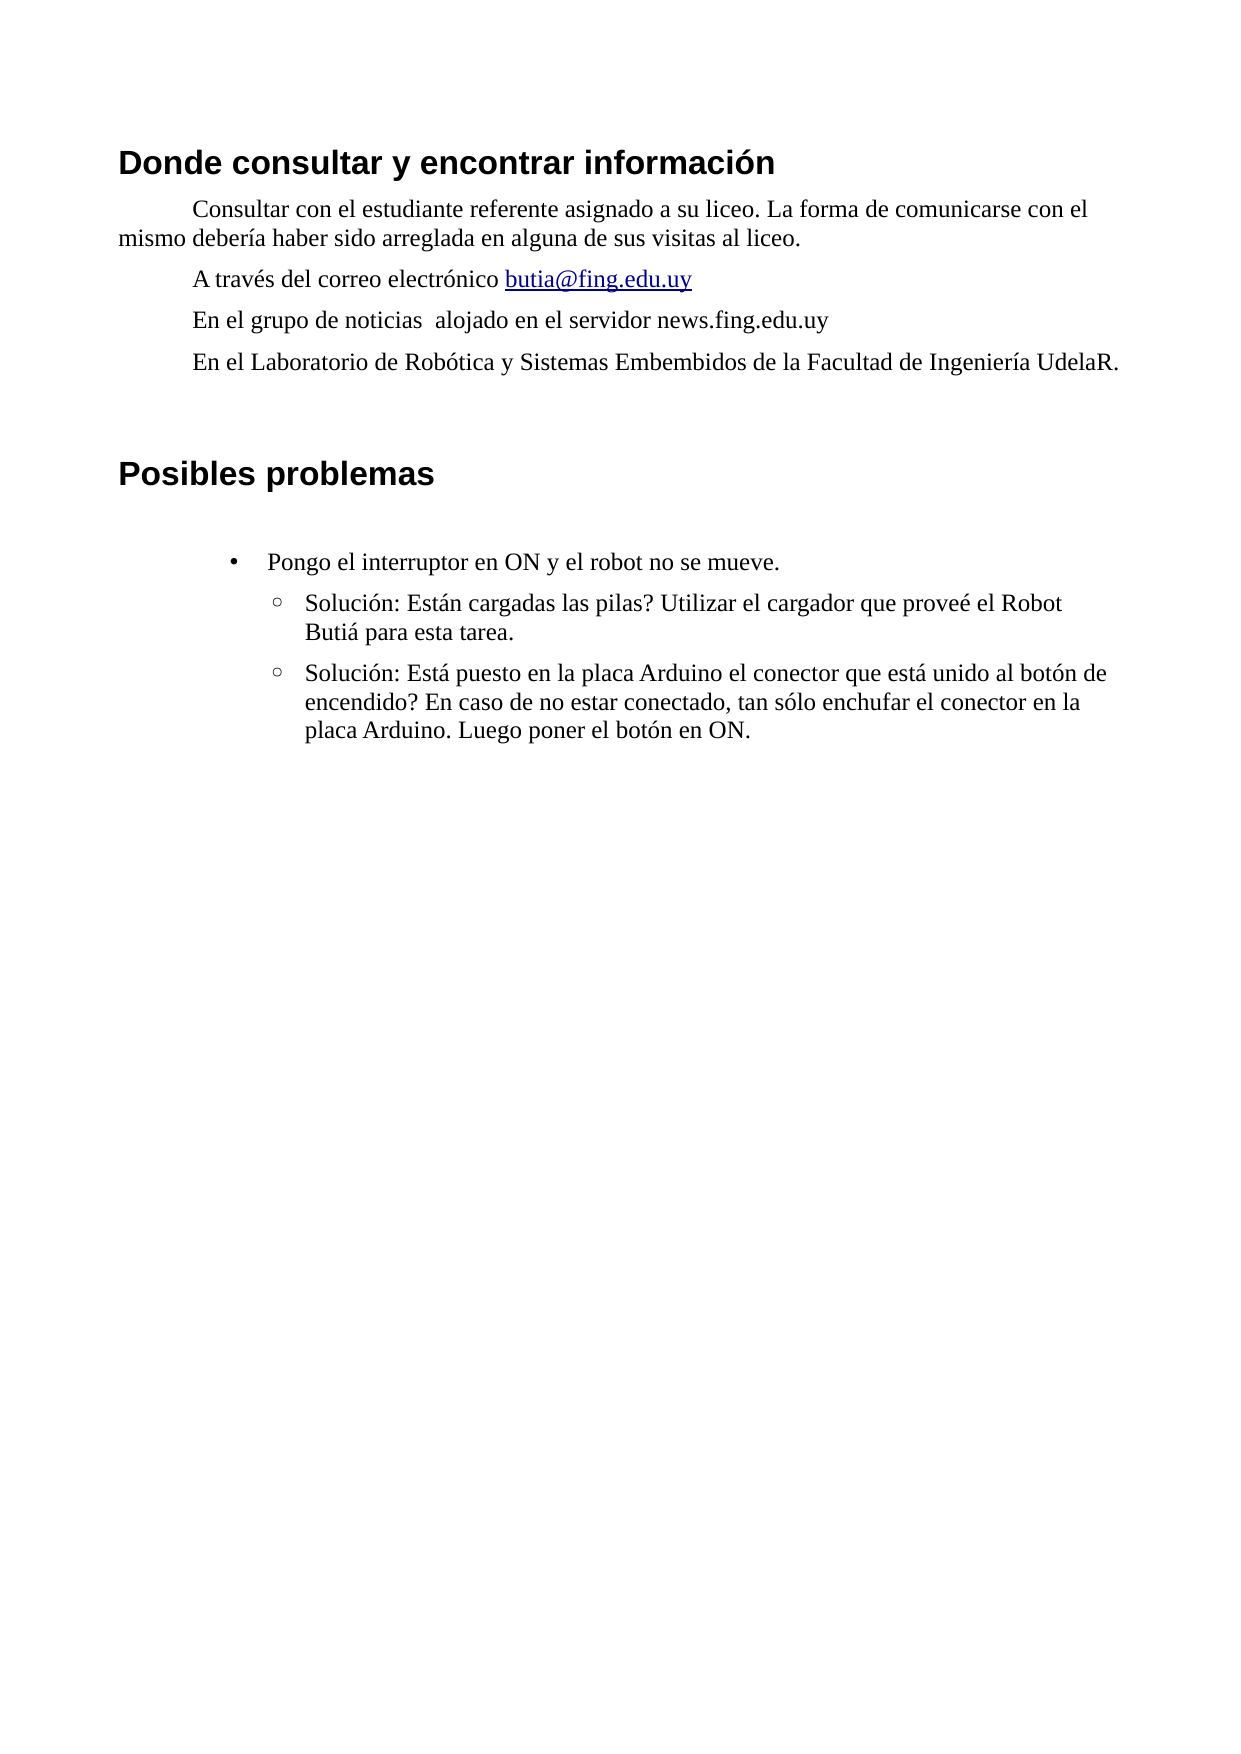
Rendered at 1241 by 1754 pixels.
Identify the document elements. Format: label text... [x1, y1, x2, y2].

text En el grupo de noticias alojado en el servidor news.fing.edu.uy [118, 306, 1122, 334]
list Solución: Está puesto en la placa Arduino el conector que está unido al botón de encendido? En caso de no estar conectado, tan sólo enchufar el conector en la placa Arduino. Luego poner el botón en ON. [267, 658, 1122, 744]
text Consultar con el estudiante referente asignado a su liceo. La forma de comunicarse con el mismo debería haber sido arreglada en alguna de sus visitas al liceo. [118, 194, 1122, 252]
subtitle Posibles problemas [118, 454, 1122, 493]
subtitle Donde consultar y encontrar información [118, 143, 1122, 182]
list Pongo el interruptor en ON y el robot no se mueve. [229, 547, 1122, 575]
text En el Laboratorio de Robótica y Sistemas Embembidos de la Facultad de Ingeniería UdelaR. [118, 347, 1122, 376]
list Solución: Están cargadas las pilas? Utilizar el cargador que proveé el Robot Butiá para esta tarea. [267, 588, 1122, 645]
text A través del correo electrónico butia@fing.edu.uy [118, 264, 1122, 293]
